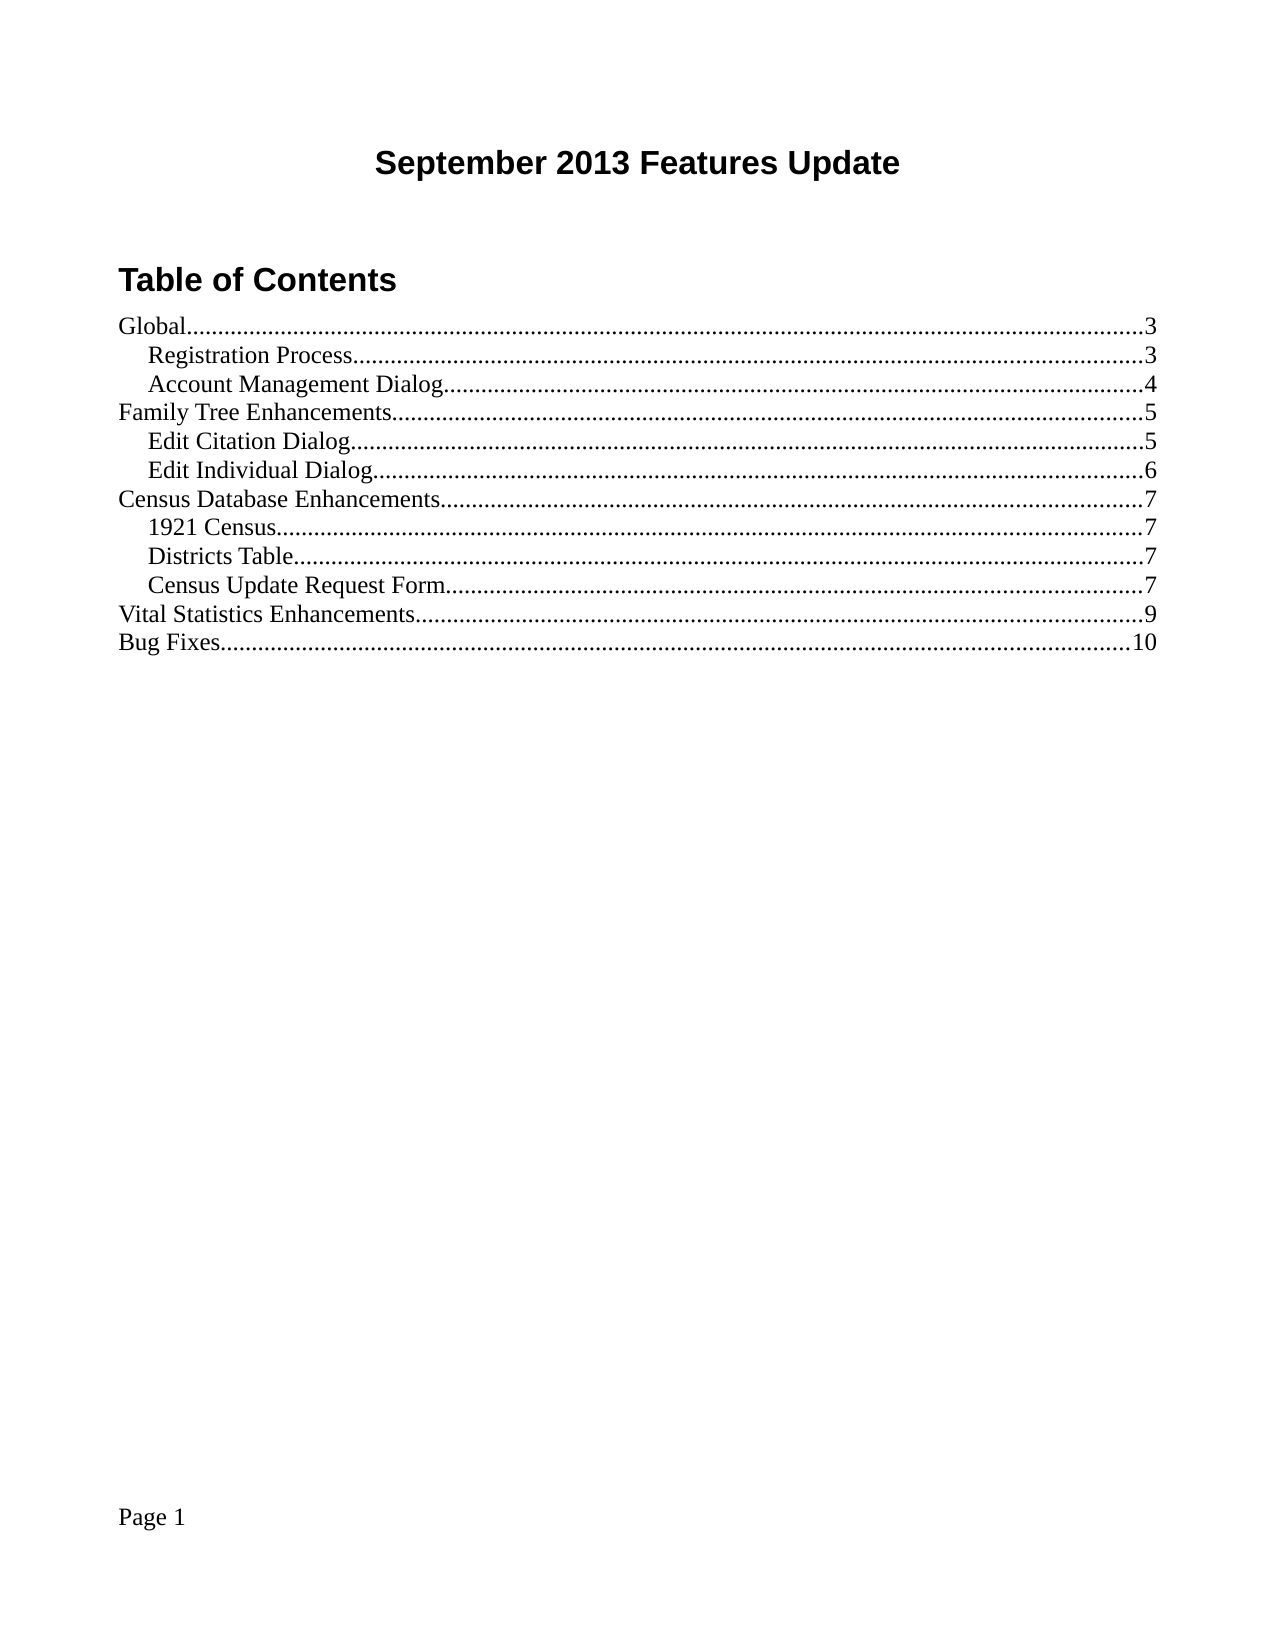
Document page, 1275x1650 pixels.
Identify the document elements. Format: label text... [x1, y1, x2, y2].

text Registration Process 3 [148, 340, 1157, 369]
text Edit Citation Dialog 5 [148, 426, 1157, 455]
text Bug Fixes 10 [118, 627, 1157, 656]
text Census Database Enhancements 7 [118, 484, 1157, 512]
text Global 3 [118, 311, 1157, 340]
text 1921 Census 7 [148, 512, 1157, 541]
text Census Update Request Form 7 [148, 570, 1157, 599]
text Vital Statistics Enhancements 9 [118, 599, 1157, 627]
text Edit Individual Dialog 6 [148, 455, 1157, 484]
text Districts Table 7 [148, 541, 1157, 570]
text Account Management Dialog 4 [148, 369, 1157, 397]
subtitle September 2013 Features Update [118, 143, 1157, 182]
text Family Tree Enhancements 5 [118, 397, 1157, 426]
subtitle Table of Contents [118, 260, 1157, 299]
